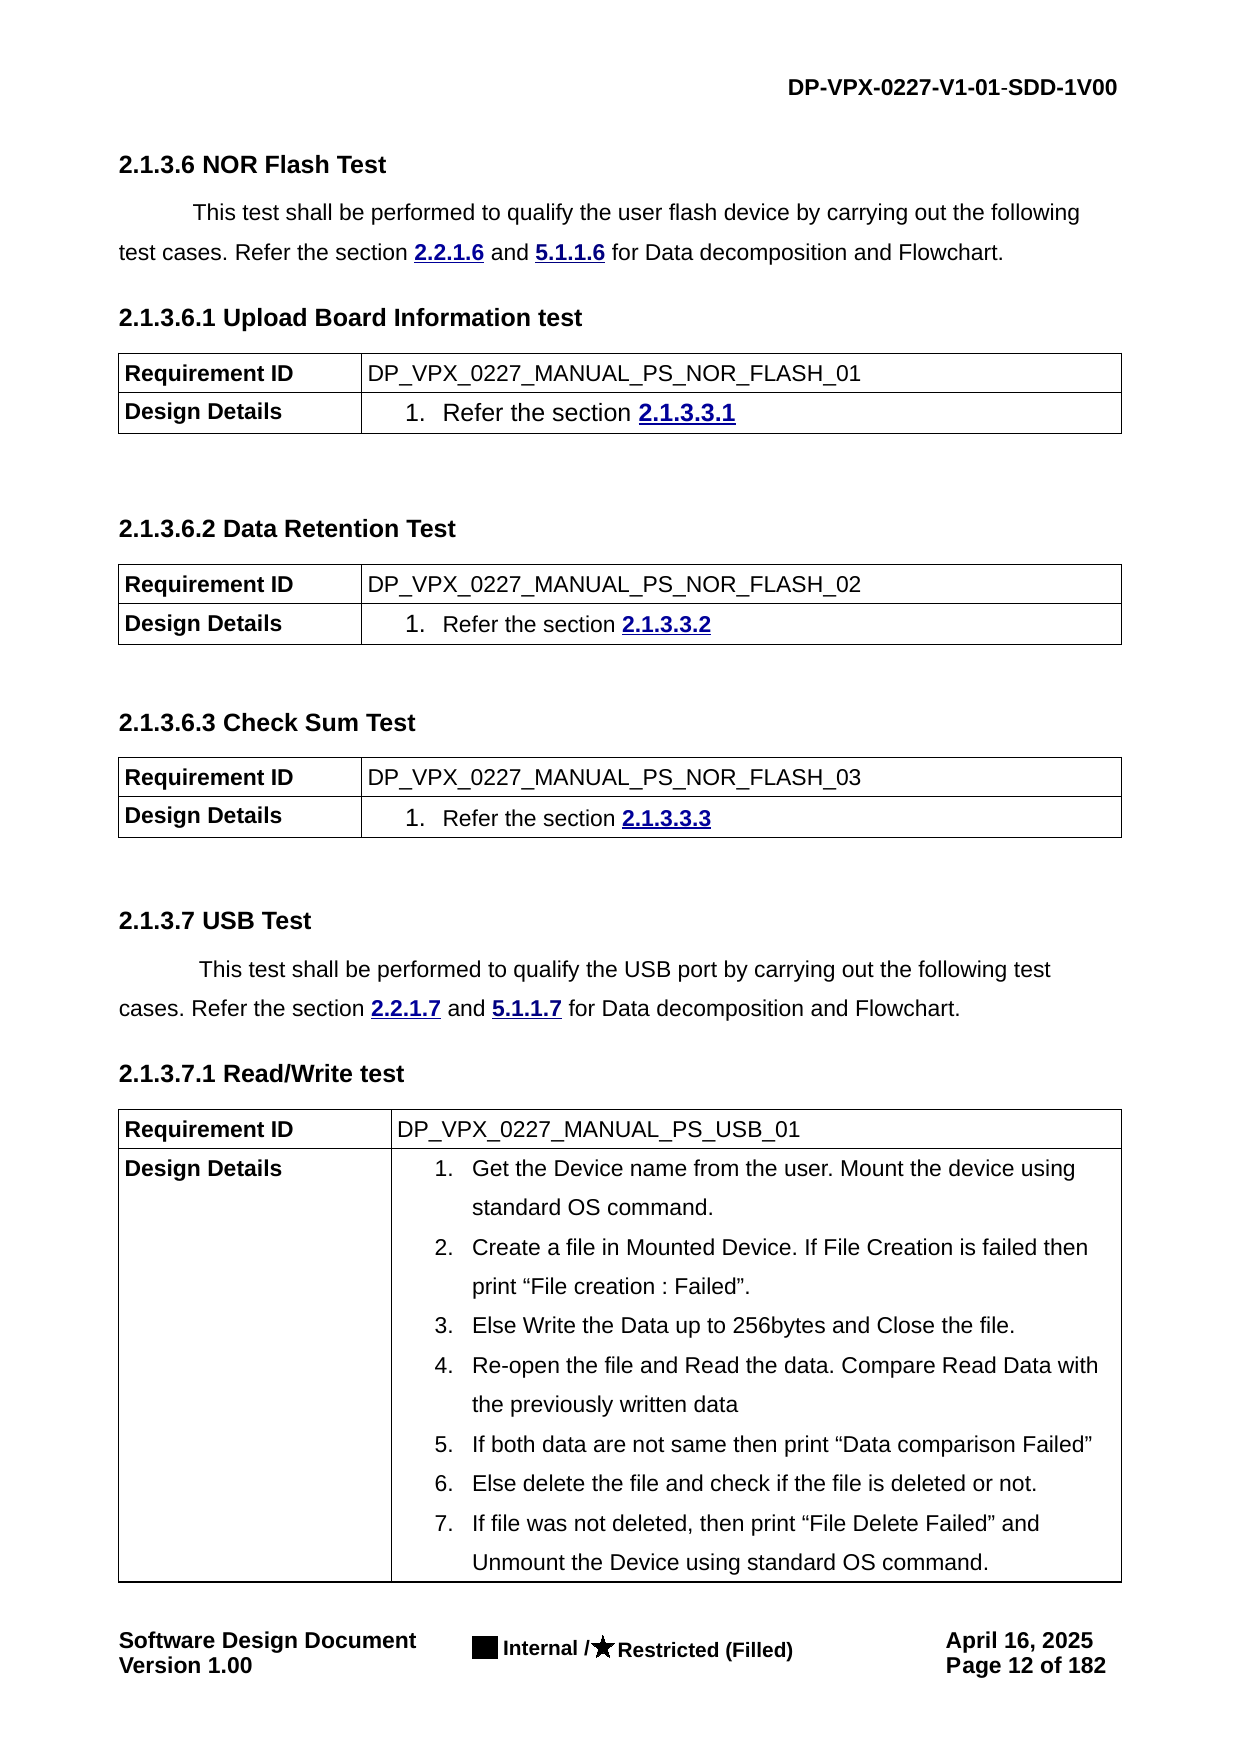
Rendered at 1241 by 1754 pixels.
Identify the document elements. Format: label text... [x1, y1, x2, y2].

subtitle Read/Write test [118, 1059, 1122, 1088]
table_cell Design Details [119, 1149, 391, 1581]
text This test shall be performed to qualify the USB port by carrying out the following test cases. Refer the section 2.2.1.7 and 5.1.1.7 for Data decomposition and Flowchart. [118, 956, 1122, 1021]
subtitle NOR Flash Test [118, 150, 1122, 179]
table_header Requirement ID [119, 354, 361, 392]
table_header DP_VPX_0227_MANUAL_PS_NOR_FLASH_02 [362, 565, 1121, 603]
table_cell Refer the section 2.1.3.3.3 [362, 797, 1121, 837]
table_header DP_VPX_0227_MANUAL_PS_NOR_FLASH_01 [362, 354, 1121, 392]
table_header DP_VPX_0227_MANUAL_PS_NOR_FLASH_03 [362, 758, 1121, 796]
subtitle Check Sum Test [118, 707, 1122, 736]
subtitle Data Retention Test [118, 514, 1122, 543]
table_cell Get the Device name from the user. Mount the device using standard OS command. Create a file in Mounted Device. If File Creation is failed then print “File creation : Failed”. Else Write the Data up to 256bytes and Close the file. Re-open the file and Read the data. Compare Read Data with the previously written data If both data are not same then print “Data comparison Failed” Else delete the file and check if the file is deleted or not. If file was not deleted, then print “File Delete Failed” and Unmount the Device using standard OS command. Else Unmount the Device using standard OS command and print “Read / Write Test : Success” Note: A text file with name “USBTest.txt” will be created for this test [392, 1149, 1121, 1581]
subtitle Upload Board Information test [118, 303, 1122, 332]
table_header Requirement ID [119, 758, 361, 796]
table_header Requirement ID [119, 565, 361, 603]
table_cell Refer the section 2.1.3.3.2 [362, 604, 1121, 644]
table_cell Refer the section 2.1.3.3.1 [362, 393, 1121, 433]
text This test shall be performed to qualify the user flash device by carrying out the following test cases. Refer the section 2.2.1.6 and 5.1.1.6 for Data decomposition and Flowchart. [118, 199, 1122, 265]
subtitle USB Test [118, 906, 1122, 935]
table_cell Design Details [119, 604, 361, 644]
table_cell Design Details [119, 393, 361, 433]
table_cell Design Details [119, 797, 361, 837]
table_header Requirement ID [119, 1110, 391, 1148]
table_header DP_VPX_0227_MANUAL_PS_USB_01 [392, 1110, 1121, 1148]
